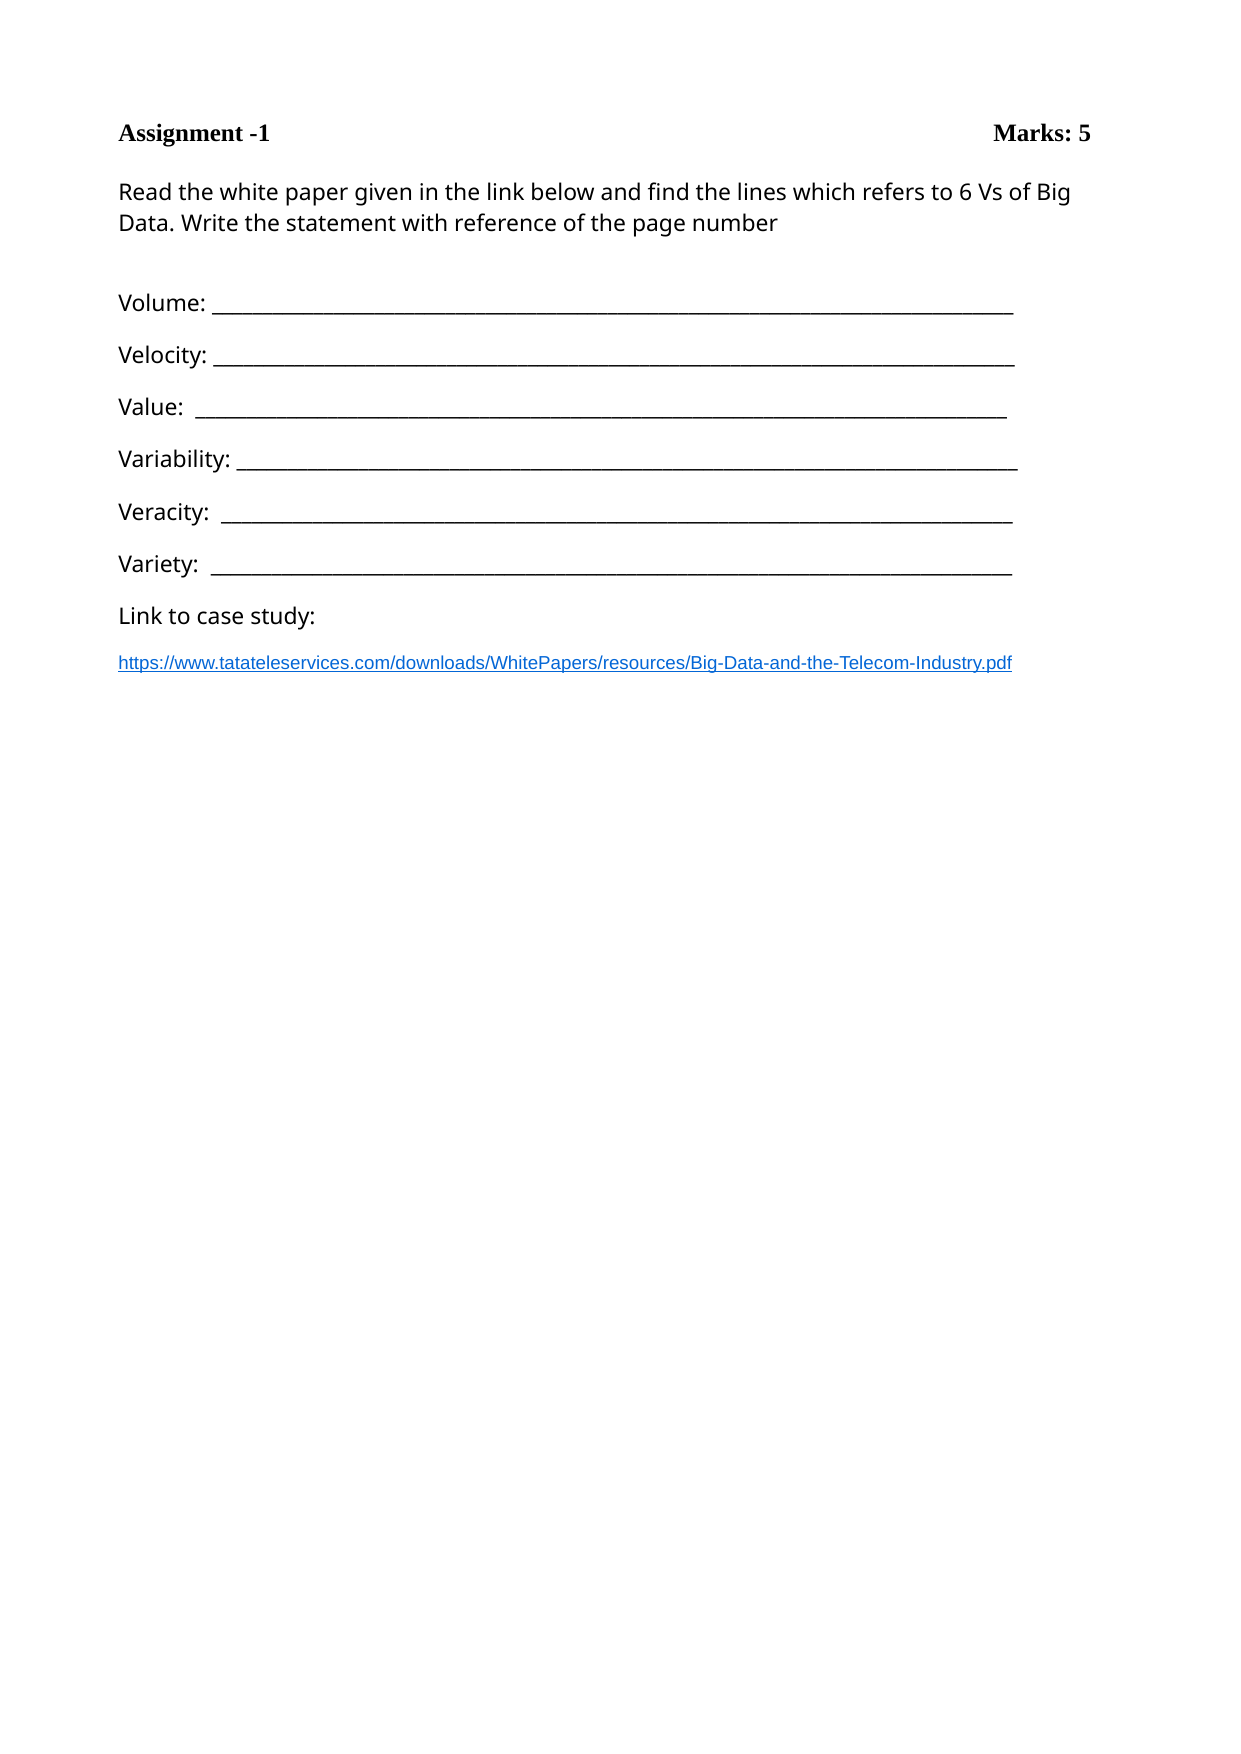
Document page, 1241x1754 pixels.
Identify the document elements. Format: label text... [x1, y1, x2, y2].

text Link to case study: [118, 600, 1122, 631]
text Value: ________________________________________________________________________________ [118, 391, 1122, 423]
text Velocity: _______________________________________________________________________________ [118, 339, 1122, 371]
text Variety: _______________________________________________________________________________ [118, 548, 1122, 579]
text Read the white paper given in the link below and find the lines which refers to 6 Vs of Big Data. Write the statement with reference of the page number [118, 176, 1122, 238]
text Assignment -1 Marks: 5 [118, 118, 1122, 147]
text https://www.tatateleservices.com/downloads/WhitePapers/resources/Big-Data-and-the-Telecom-Industry.pdf [118, 652, 1122, 673]
text Volume: _______________________________________________________________________________ [118, 287, 1122, 318]
text Variability: _____________________________________________________________________________ [118, 443, 1122, 475]
text Veracity: ______________________________________________________________________________ [118, 496, 1122, 527]
